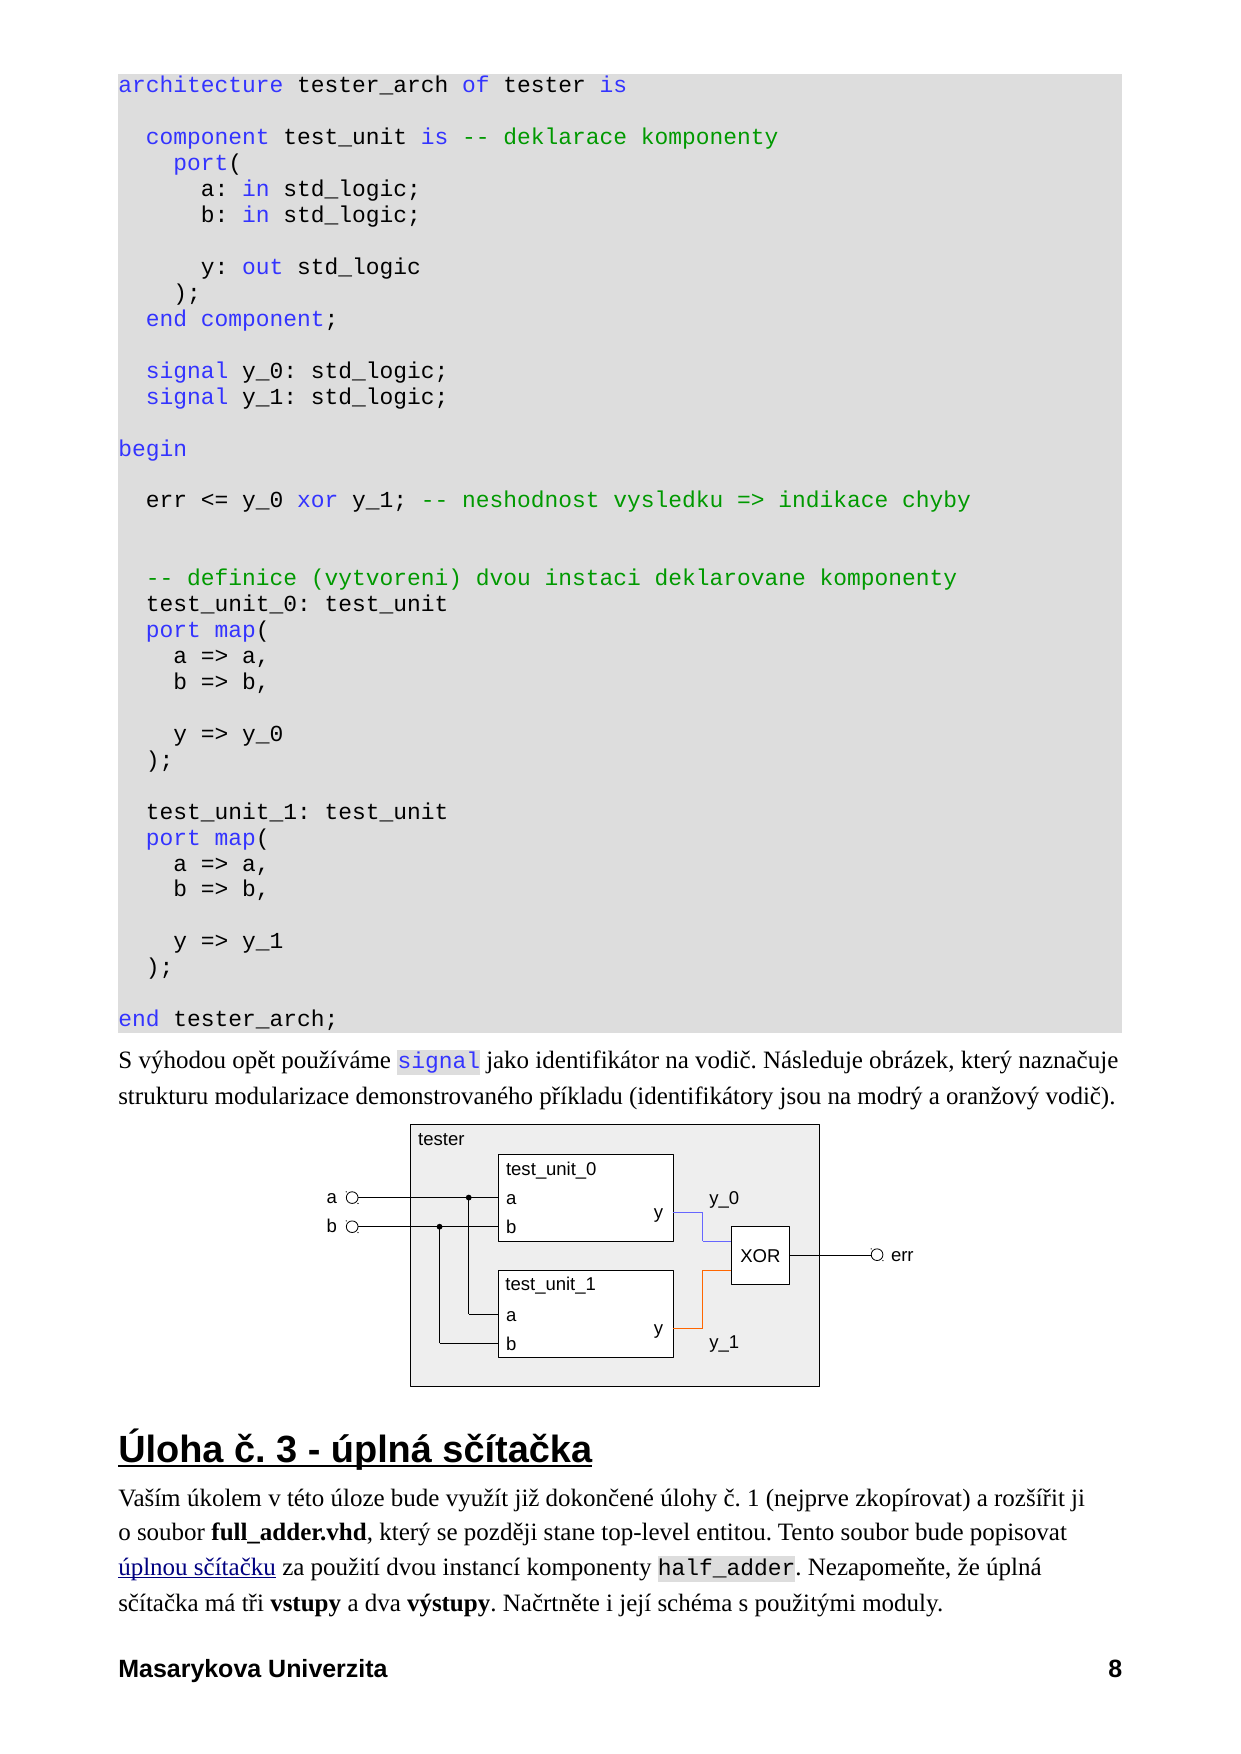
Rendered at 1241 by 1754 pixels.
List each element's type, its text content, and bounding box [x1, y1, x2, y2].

text begin [118, 437, 1122, 463]
text test_unit_0: test_unit [118, 592, 1122, 618]
text b => b, [118, 670, 1122, 696]
text component test_unit is -- deklarace komponenty [118, 126, 1122, 152]
text S výhodou opět používáme signal jako identifikátor na vodič. Následuje obrázek, který naznačuje strukturu modularizace demonstrovaného příkladu (identifikátory jsou na modrý a oranžový vodič). [118, 1045, 1122, 1110]
text ); [118, 748, 1122, 774]
text b: in std_logic; [118, 203, 1122, 229]
text ); [118, 956, 1122, 982]
text y => y_0 [118, 722, 1122, 748]
text port( [118, 152, 1122, 177]
text test_unit_1: test_unit [118, 800, 1122, 826]
text y: out std_logic [118, 255, 1122, 281]
text y => y_1 [118, 930, 1122, 956]
text a => a, [118, 852, 1122, 878]
subtitle Úloha č. 3 - úplná sčítačka [118, 1427, 1122, 1470]
text err <= y_0 xor y_1; -- neshodnost vysledku => indikace chyby [118, 489, 1122, 515]
text end component; [118, 307, 1122, 333]
text port map( [118, 826, 1122, 852]
text a => a, [118, 644, 1122, 670]
text signal y_1: std_logic; [118, 385, 1122, 411]
text signal y_0: std_logic; [118, 359, 1122, 385]
text -- definice (vytvoreni) dvou instaci deklarovane komponenty [118, 567, 1122, 592]
text port map( [118, 618, 1122, 644]
text b => b, [118, 878, 1122, 904]
text end tester_arch; [118, 1007, 1122, 1033]
text Vaším úkolem v této úloze bude využít již dokončené úlohy č. 1 (nejprve zkopírovat) a rozšířit ji o soubor full_adder.vhd, který se později stane top-level entitou. Tento soubor bude popisovat úplnou sčítačku za použití dvou instancí komponenty half_adder. Nezapomeňte, že úplná sčítačka má tři vstupy a dva výstupy. Načrtněte i její schéma s použitými moduly. [118, 1483, 1122, 1617]
text a: in std_logic; [118, 177, 1122, 203]
text architecture tester_arch of tester is [118, 74, 1122, 100]
text ); [118, 281, 1122, 307]
